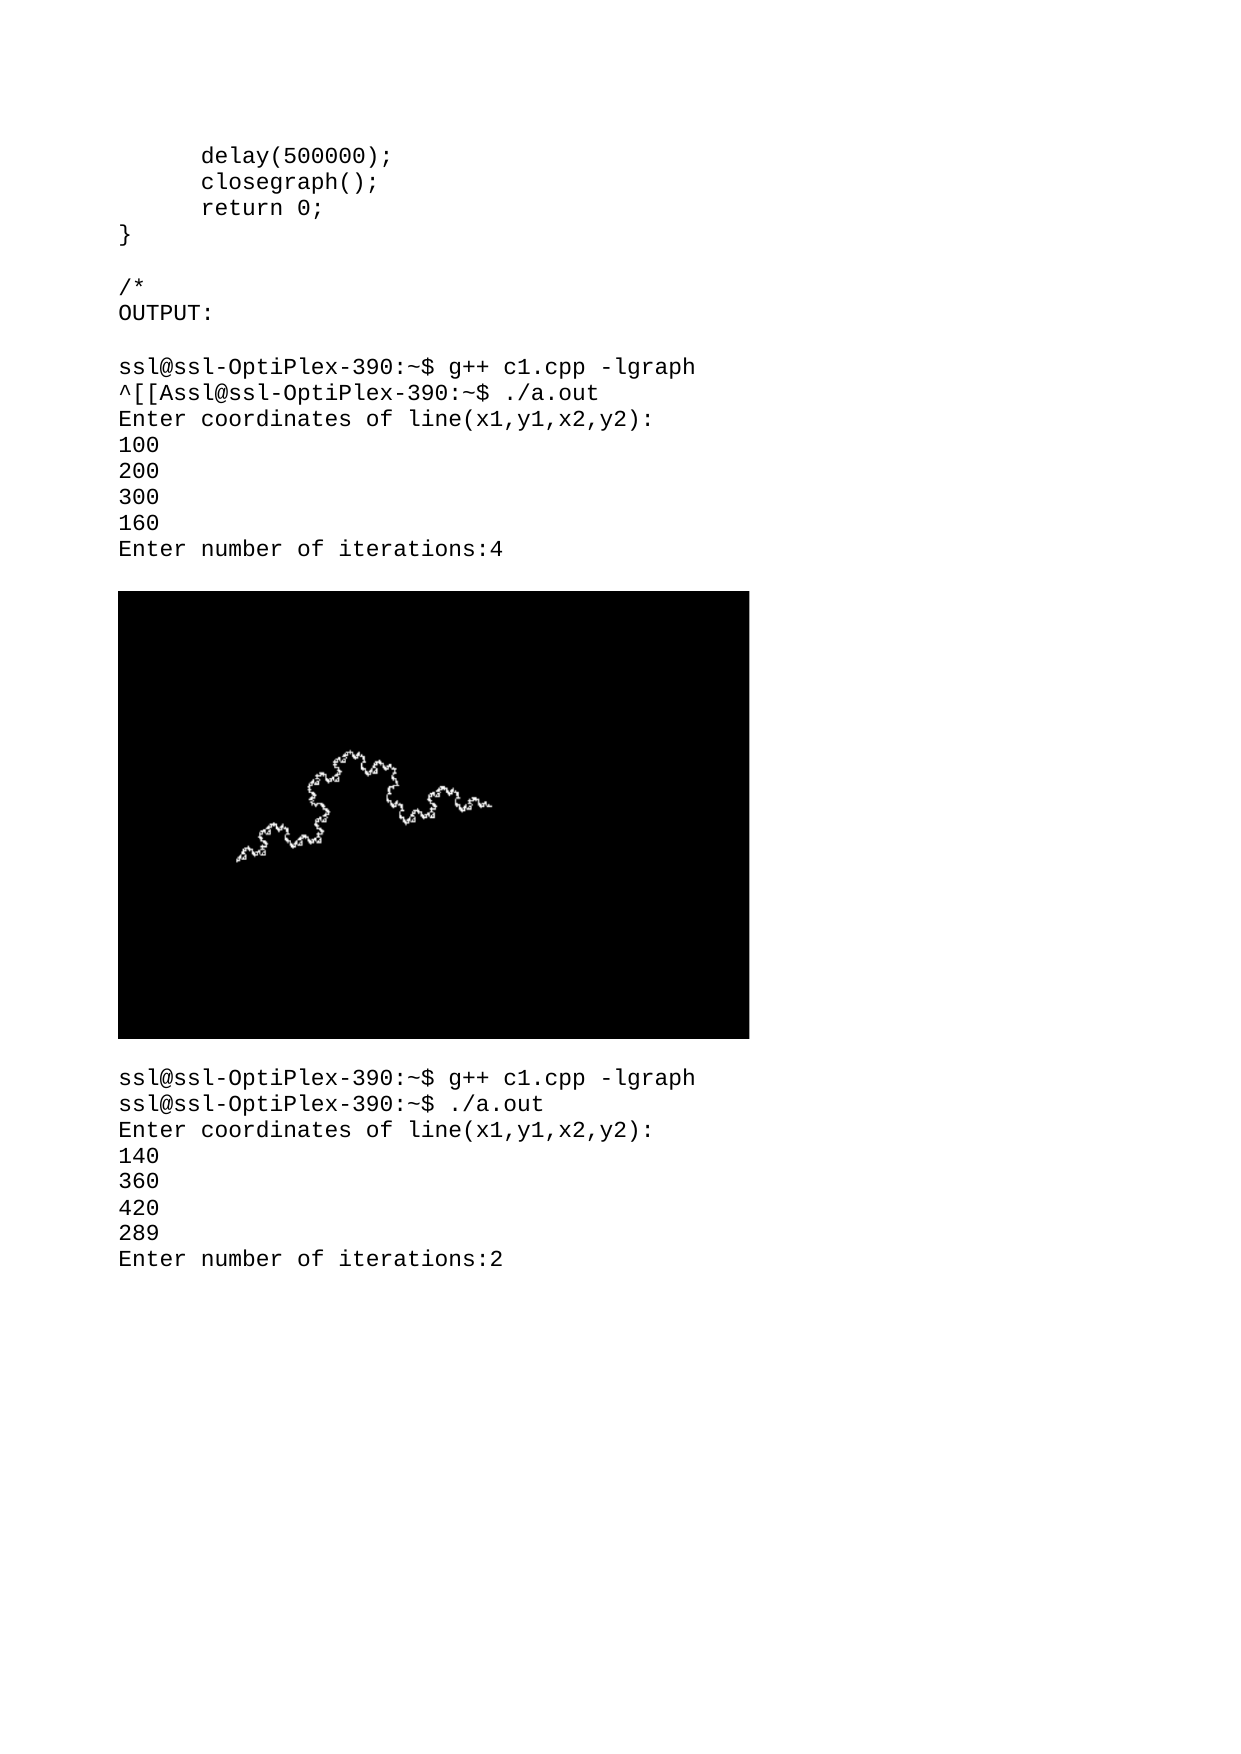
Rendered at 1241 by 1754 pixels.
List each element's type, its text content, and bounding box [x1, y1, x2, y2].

text OUTPUT: [118, 302, 1122, 328]
text 420 [118, 1196, 1122, 1222]
text 300 [118, 485, 1122, 511]
text 200 [118, 459, 1122, 485]
text /* [118, 276, 1122, 302]
text closegraph(); [118, 170, 1122, 196]
text Enter coordinates of line(x1,y1,x2,y2): [118, 1118, 1122, 1144]
text 360 [118, 1170, 1122, 1196]
text } [118, 222, 1122, 248]
text 100 [118, 433, 1122, 459]
text ssl@ssl-OptiPlex-390:~$ g++ c1.cpp -lgraph [118, 1066, 1122, 1092]
text Enter number of iterations:4 [118, 537, 1122, 563]
text Enter coordinates of line(x1,y1,x2,y2): [118, 408, 1122, 433]
text 160 [118, 511, 1122, 537]
text return 0; [118, 196, 1122, 222]
text 289 [118, 1222, 1122, 1248]
text Enter number of iterations:2 [118, 1248, 1122, 1274]
text delay(500000); [118, 144, 1122, 170]
text 140 [118, 1144, 1122, 1170]
text ^[[Assl@ssl-OptiPlex-390:~$ ./a.out [118, 382, 1122, 408]
text ssl@ssl-OptiPlex-390:~$ ./a.out [118, 1092, 1122, 1118]
text ssl@ssl-OptiPlex-390:~$ g++ c1.cpp -lgraph [118, 356, 1122, 382]
